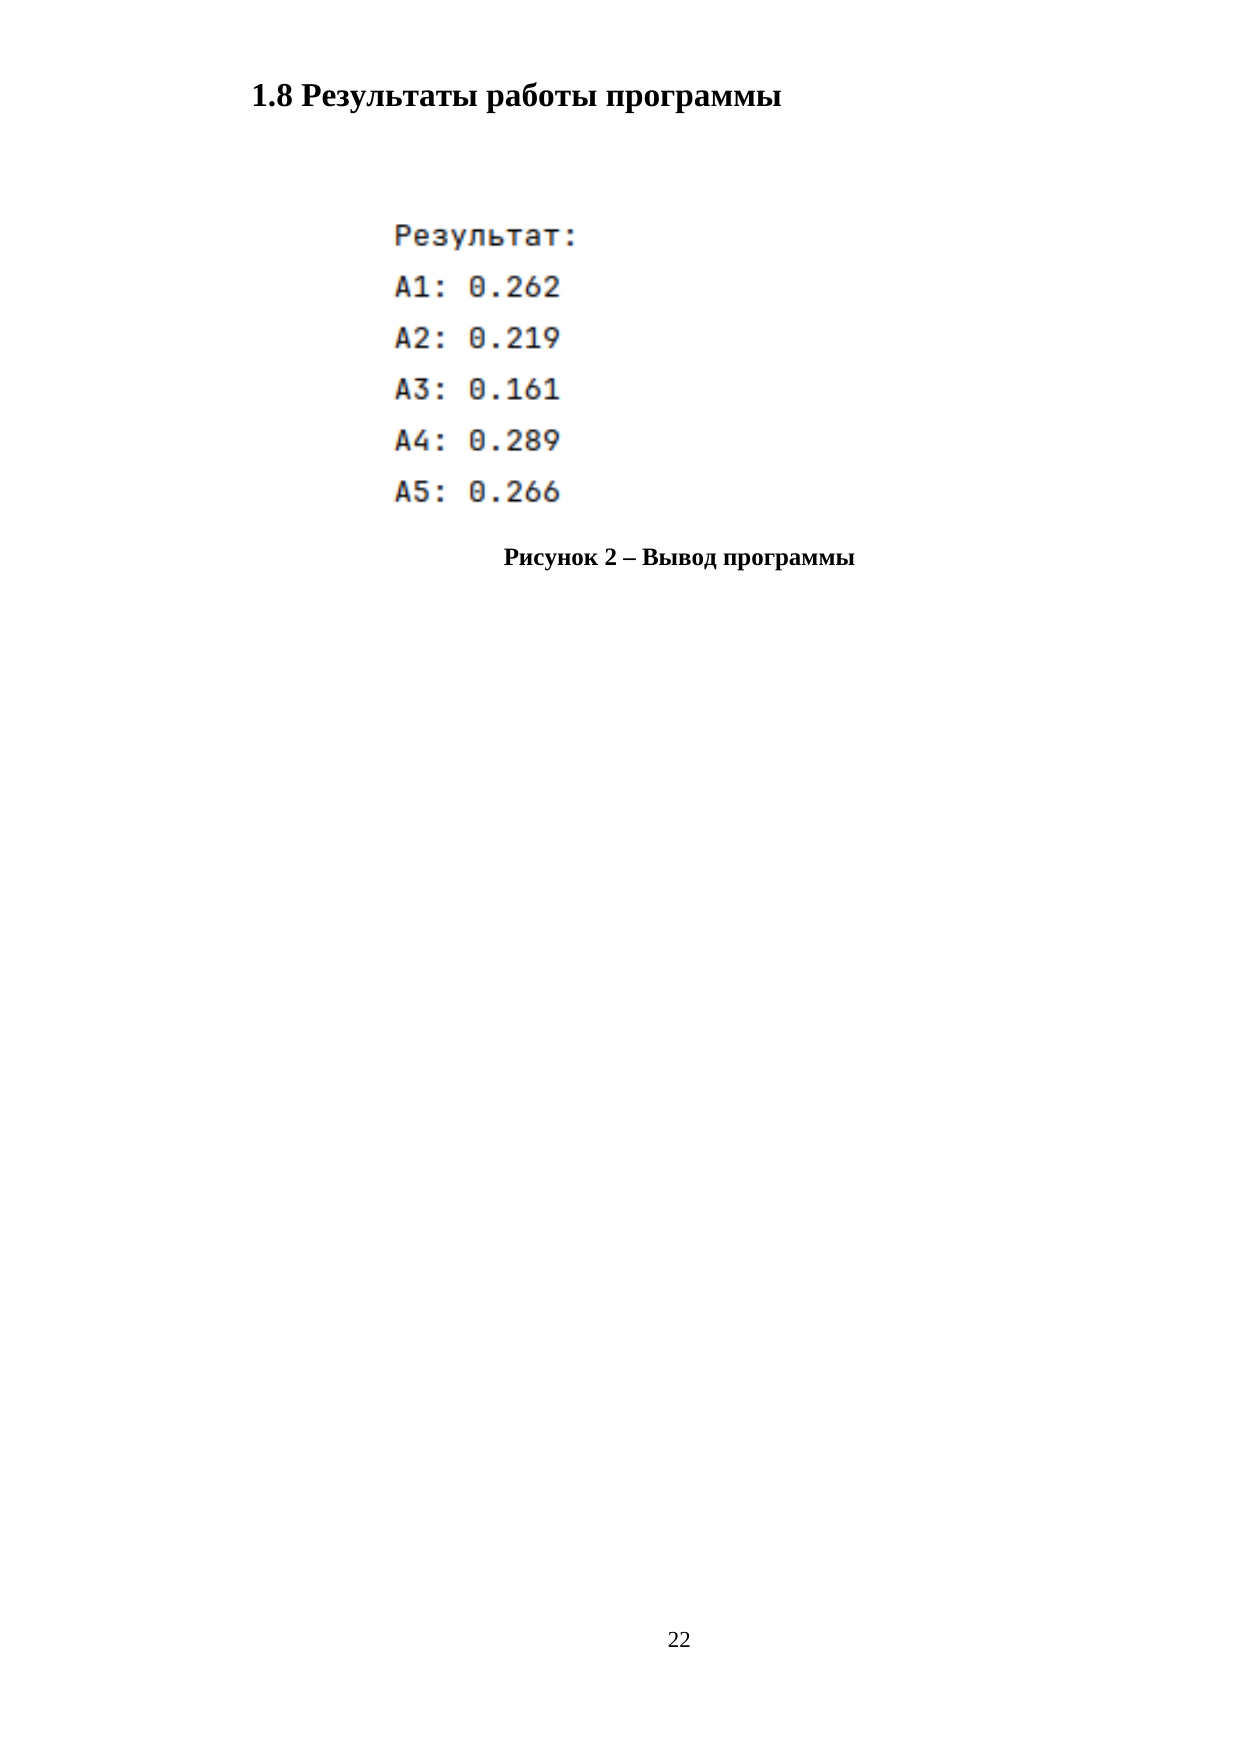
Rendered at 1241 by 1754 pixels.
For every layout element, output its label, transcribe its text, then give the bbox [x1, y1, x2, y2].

text Рисунок 2 – Вывод программы [177, 217, 1181, 571]
subtitle 1.8 Результаты работы программы [177, 75, 1181, 113]
